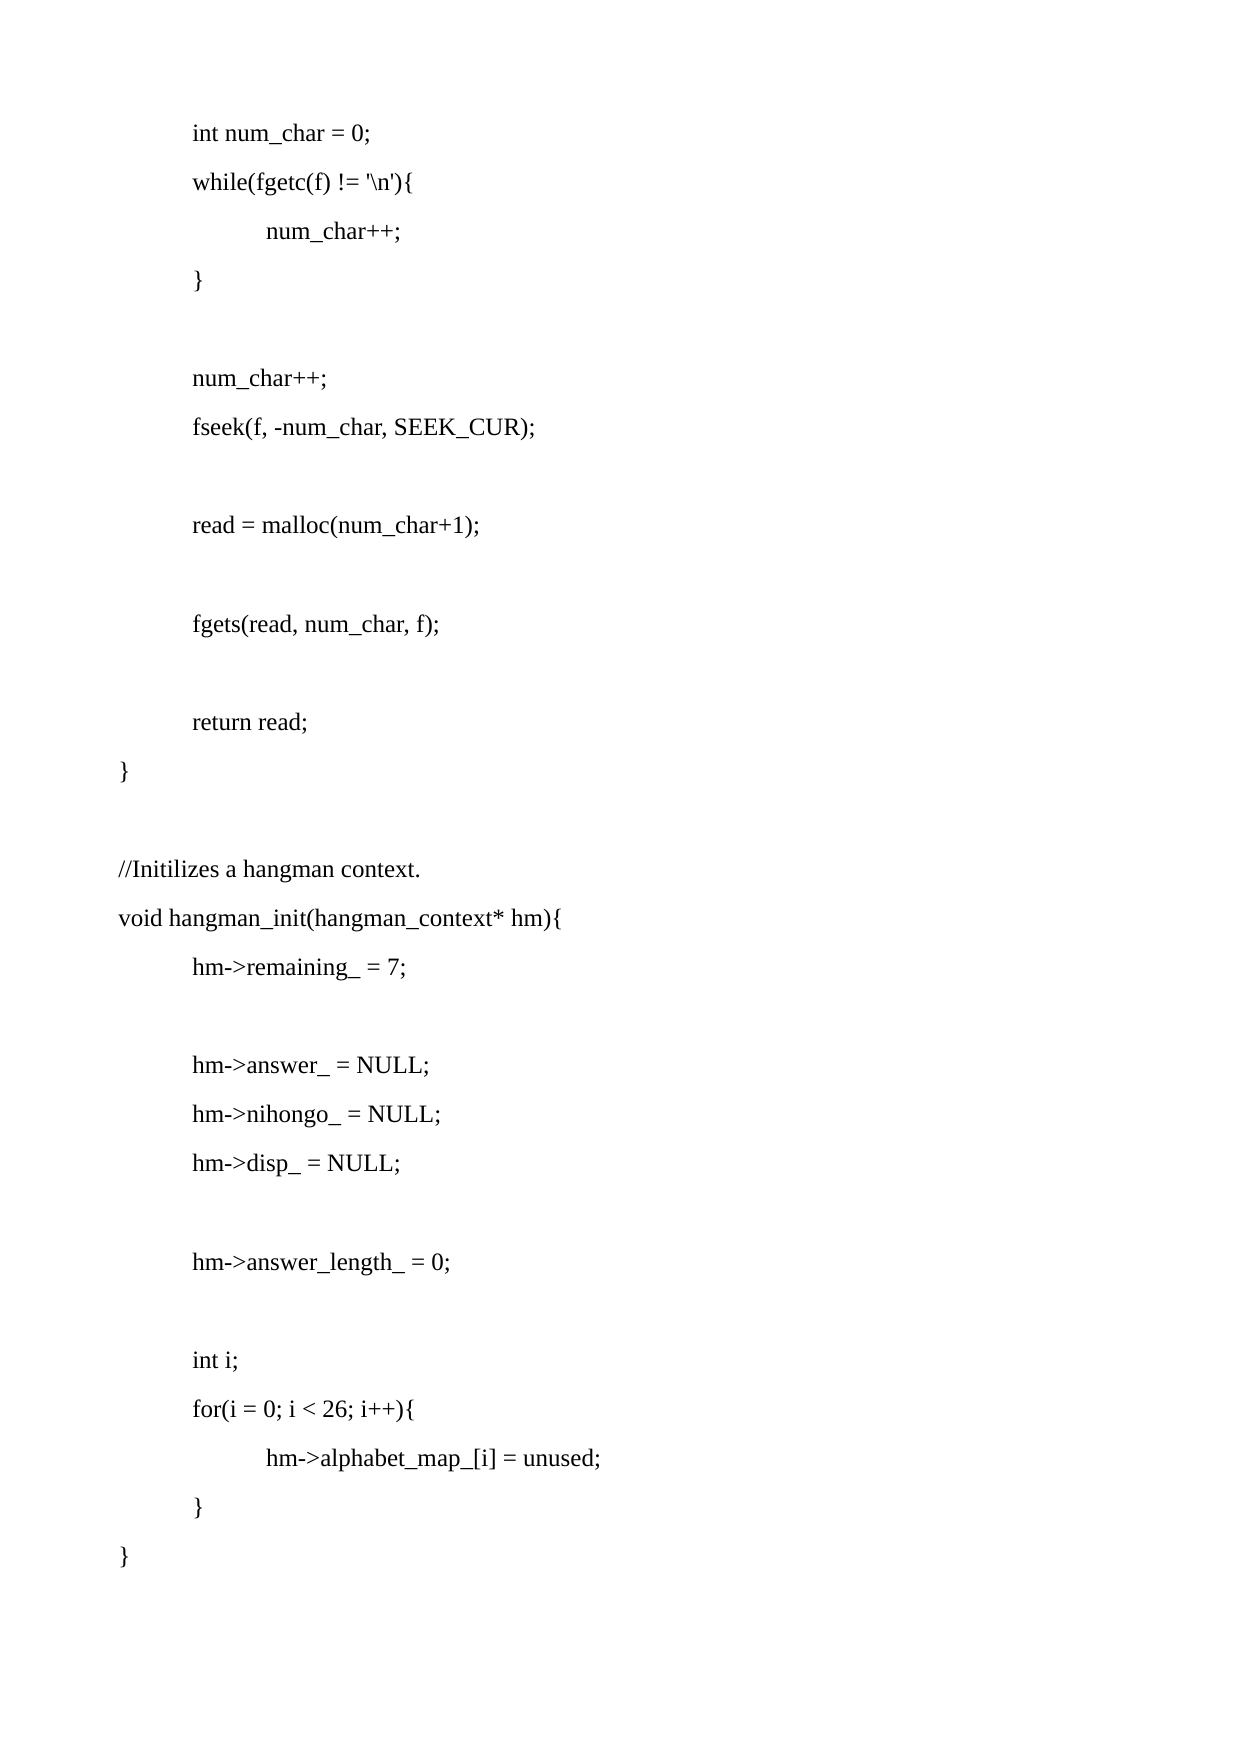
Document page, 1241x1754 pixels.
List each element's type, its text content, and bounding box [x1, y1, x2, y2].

text return read; [118, 707, 1122, 736]
text while(fgetc(f) != '\n'){ [118, 167, 1122, 196]
text hm->remaining_ = 7; [118, 952, 1122, 981]
text hm->disp_ = NULL; [118, 1148, 1122, 1177]
text int i; [118, 1345, 1122, 1373]
text } [118, 1541, 1122, 1570]
text } [118, 756, 1122, 785]
text hm->answer_ = NULL; [118, 1050, 1122, 1079]
text num_char++; [118, 363, 1122, 392]
text fseek(f, -num_char, SEEK_CUR); [118, 412, 1122, 441]
text } [118, 265, 1122, 294]
text void hangman_init(hangman_context* hm){ [118, 903, 1122, 932]
text //Initilizes a hangman context. [118, 854, 1122, 883]
text num_char++; [118, 216, 1122, 245]
text for(i = 0; i < 26; i++){ [118, 1394, 1122, 1422]
text hm->alphabet_map_[i] = unused; [118, 1443, 1122, 1472]
text read = malloc(num_char+1); [118, 511, 1122, 539]
text hm->nihongo_ = NULL; [118, 1099, 1122, 1128]
text int num_char = 0; [118, 118, 1122, 147]
text } [118, 1492, 1122, 1521]
text fgets(read, num_char, f); [118, 609, 1122, 637]
text hm->answer_length_ = 0; [118, 1247, 1122, 1275]
